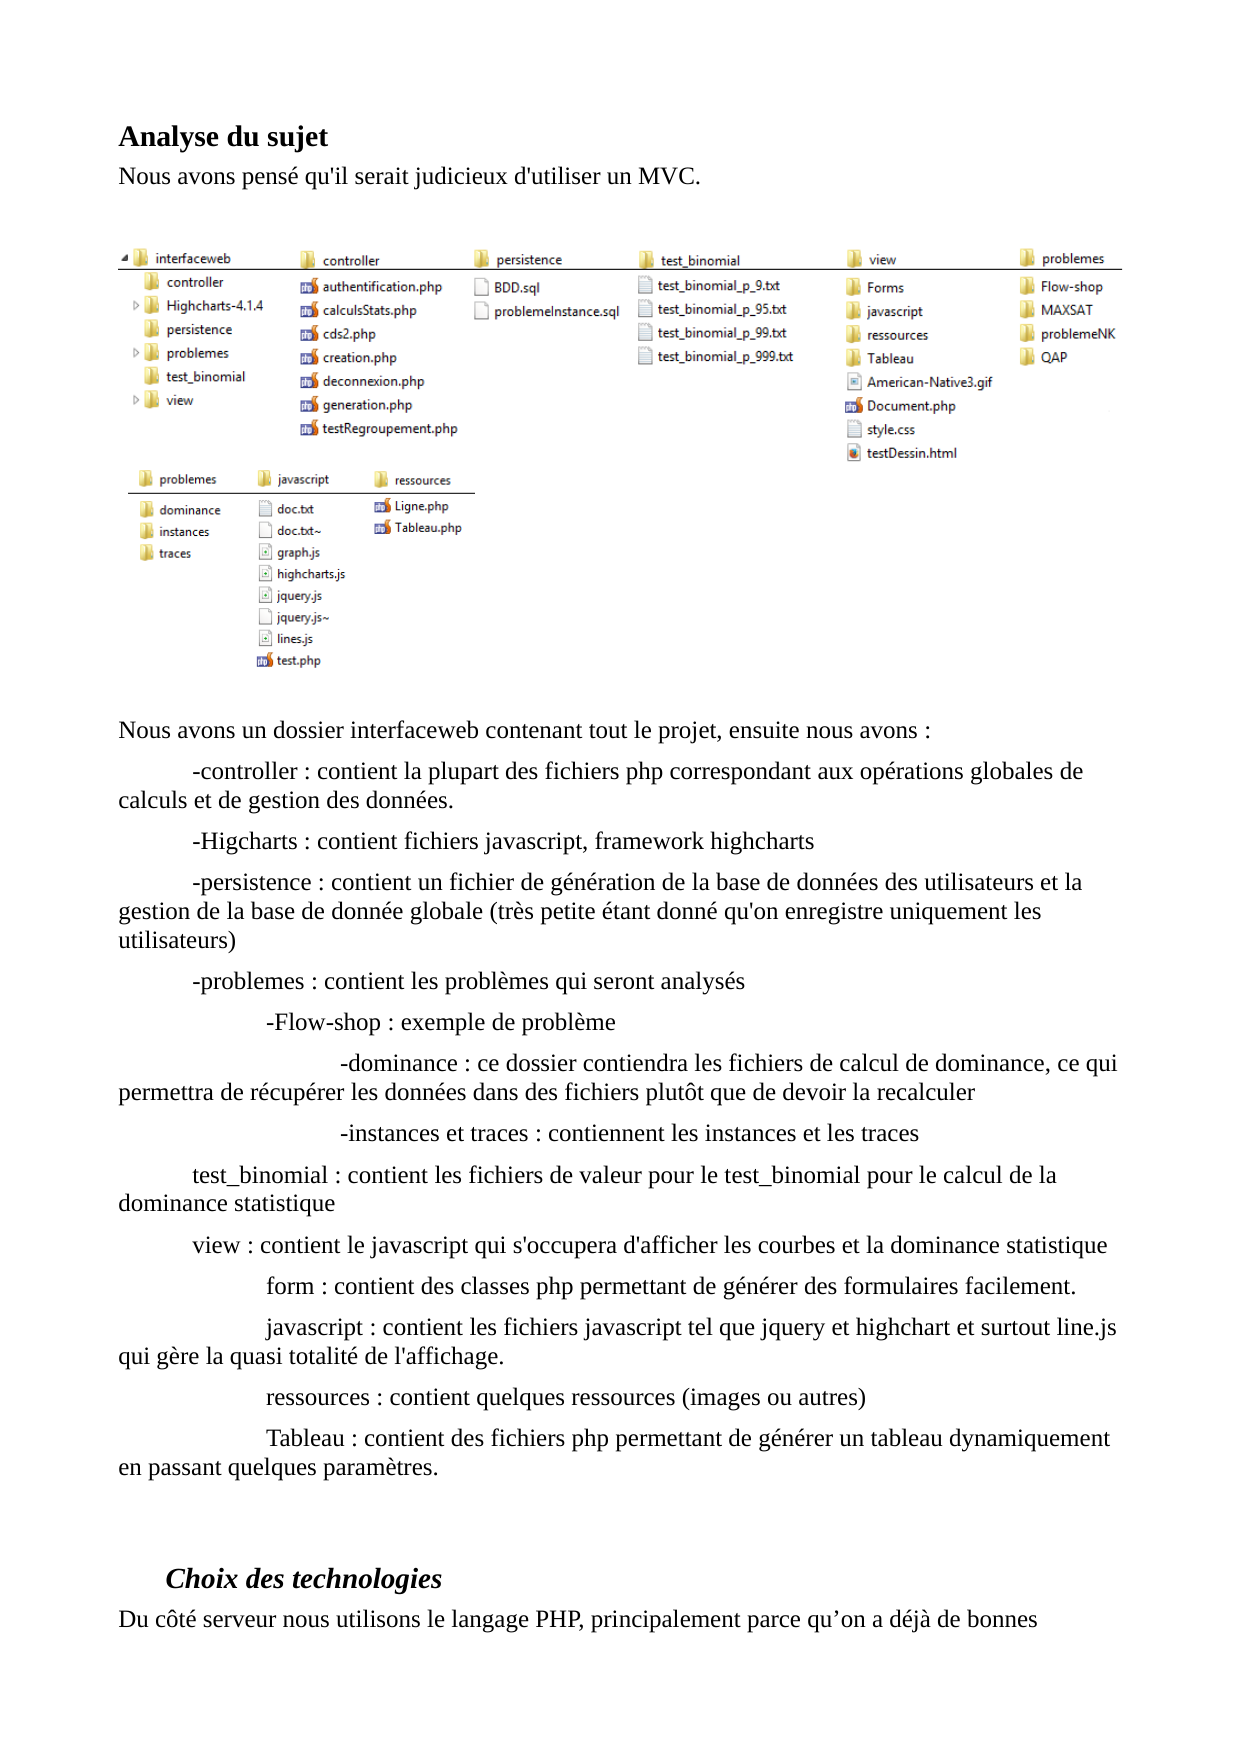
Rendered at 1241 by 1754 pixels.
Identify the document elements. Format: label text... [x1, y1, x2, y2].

text test_binomial : contient les fichiers de valeur pour le test_binomial pour le calcul de la dominance statistique [118, 1160, 1122, 1217]
text -controller : contient la plupart des fichiers php correspondant aux opérations globales de calculs et de gestion des données. [118, 756, 1122, 813]
text -dominance : ce dossier contiendra les fichiers de calcul de dominance, ce qui permettra de récupérer les données dans des fichiers plutôt que de devoir la recalculer [118, 1048, 1122, 1106]
subtitle Analyse du sujet [118, 118, 1122, 152]
text Nous avons un dossier interfaceweb contenant tout le projet, ensuite nous avons : [118, 715, 1122, 743]
text form : contient des classes php permettant de générer des formulaires facilement. [118, 1271, 1122, 1300]
text -problemes : contient les problèmes qui seront analysés [118, 966, 1122, 995]
text Nous avons pensé qu'il serait judicieux d'utiliser un MVC. [118, 161, 1122, 190]
text javascript : contient les fichiers javascript tel que jquery et highchart et surtout line.js qui gère la quasi totalité de l'affichage. [118, 1312, 1122, 1370]
text -Higcharts : contient fichiers javascript, framework highcharts [118, 826, 1122, 855]
text Tableau : contient des fichiers php permettant de générer un tableau dynamiquement en passant quelques paramètres. [118, 1423, 1122, 1481]
text view : contient le javascript qui s'occupera d'afficher les courbes et la dominance statistique [118, 1230, 1122, 1258]
text Du côté serveur nous utilisons le langage PHP, principalement parce qu’on a déjà de bonnes [118, 1604, 1122, 1632]
text -Flow-shop : exemple de problème [118, 1007, 1122, 1036]
text -instances et traces : contiennent les instances et les traces [118, 1118, 1122, 1147]
subtitle Choix des technologies [165, 1561, 1122, 1595]
text ressources : contient quelques ressources (images ou autres) [118, 1382, 1122, 1411]
text -persistence : contient un fichier de génération de la base de données des utilisateurs et la gestion de la base de donnée globale (très petite étant donné qu'on enregistre uniquement les utilisateurs) [118, 867, 1122, 953]
